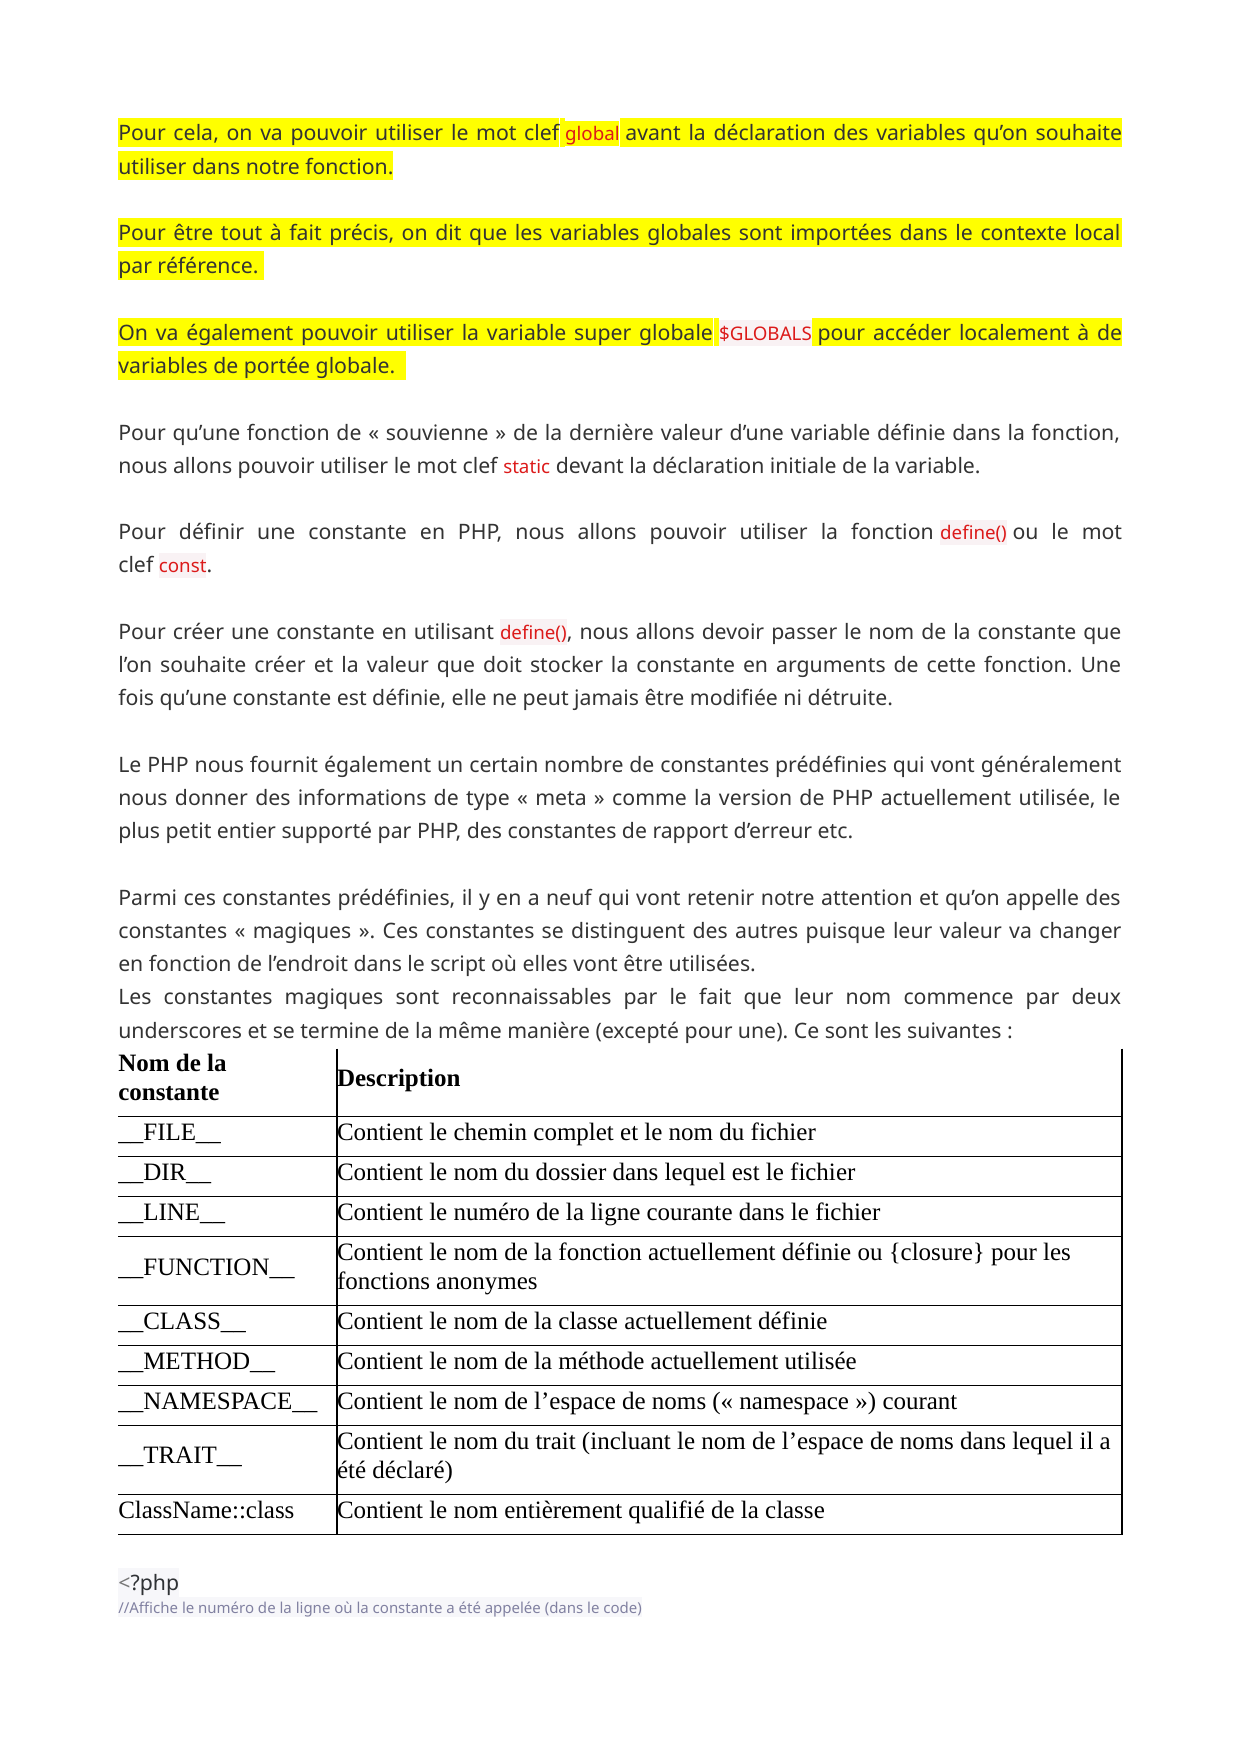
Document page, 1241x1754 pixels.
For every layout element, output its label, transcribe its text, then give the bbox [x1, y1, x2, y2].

table_cell ClassName::class [118, 1495, 336, 1533]
table_cell __FUNCTION__ [118, 1237, 336, 1305]
table_cell Contient le nom de la méthode actuellement utilisée [338, 1346, 1121, 1385]
table_header Nom de la constante [118, 1049, 336, 1116]
text //Affiche le numéro de la ligne où la constante a été appelée (dans le code) [118, 1597, 1122, 1617]
table_cell __METHOD__ [118, 1346, 336, 1385]
table_cell Contient le nom de la classe actuellement définie [338, 1306, 1121, 1345]
table_cell __NAMESPACE__ [118, 1386, 336, 1425]
text Pour cela, on va pouvoir utiliser le mot clef global avant la déclaration des variables qu’on souhaite utiliser dans notre fonction. [118, 118, 1122, 180]
table_cell __CLASS__ [118, 1306, 336, 1345]
text Parmi ces constantes prédéfinies, il y en a neuf qui vont retenir notre attention et qu’on appelle des constantes « magiques ». Ces constantes se distinguent des autres puisque leur valeur va changer en fonction de l’endroit dans le script où elles vont être utilisées. [118, 882, 1122, 978]
table_cell Contient le nom du trait (incluant le nom de l’espace de noms dans lequel il a été déclaré) [338, 1426, 1121, 1493]
text Pour créer une constante en utilisant define(), nous allons devoir passer le nom de la constante que l’on souhaite créer et la valeur que doit stocker la constante en arguments de cette fonction. Une fois qu’une constante est définie, elle ne peut jamais être modifiée ni détruite. [118, 617, 1122, 712]
text <?php [118, 1568, 1122, 1597]
text Pour définir une constante en PHP, nous allons pouvoir utiliser la fonction define() ou le mot clef const. [118, 517, 1122, 579]
table_cell Contient le numéro de la ligne courante dans le fichier [338, 1197, 1121, 1236]
table_cell __FILE__ [118, 1117, 336, 1156]
table_header Description [338, 1049, 1121, 1116]
table_cell __DIR__ [118, 1157, 336, 1196]
table_cell __TRAIT__ [118, 1426, 336, 1493]
text Pour qu’une fonction de « souvienne » de la dernière valeur d’une variable définie dans la fonction, nous allons pouvoir utiliser le mot clef static devant la déclaration initiale de la variable. [118, 417, 1122, 479]
table_cell Contient le nom du dossier dans lequel est le fichier [338, 1157, 1121, 1196]
table_cell Contient le chemin complet et le nom du fichier [338, 1117, 1121, 1156]
text Pour être tout à fait précis, on dit que les variables globales sont importées dans le contexte local par référence. [118, 218, 1122, 280]
text Le PHP nous fournit également un certain nombre de constantes prédéfinies qui vont généralement nous donner des informations de type « meta » comme la version de PHP actuellement utilisée, le plus petit entier supporté par PHP, des constantes de rapport d’erreur etc. [118, 749, 1122, 845]
table_cell Contient le nom de la fonction actuellement définie ou {closure} pour les fonctions anonymes [338, 1237, 1121, 1305]
table_cell __LINE__ [118, 1197, 336, 1236]
table_cell Contient le nom de l’espace de noms (« namespace ») courant [338, 1386, 1121, 1425]
text Les constantes magiques sont reconnaissables par le fait que leur nom commence par deux underscores et se termine de la même manière (excepté pour une). Ce sont les suivantes : [118, 982, 1122, 1044]
text On va également pouvoir utiliser la variable super globale $GLOBALS pour accéder localement à de variables de portée globale. [118, 317, 1122, 380]
table_cell Contient le nom entièrement qualifié de la classe [338, 1495, 1121, 1533]
